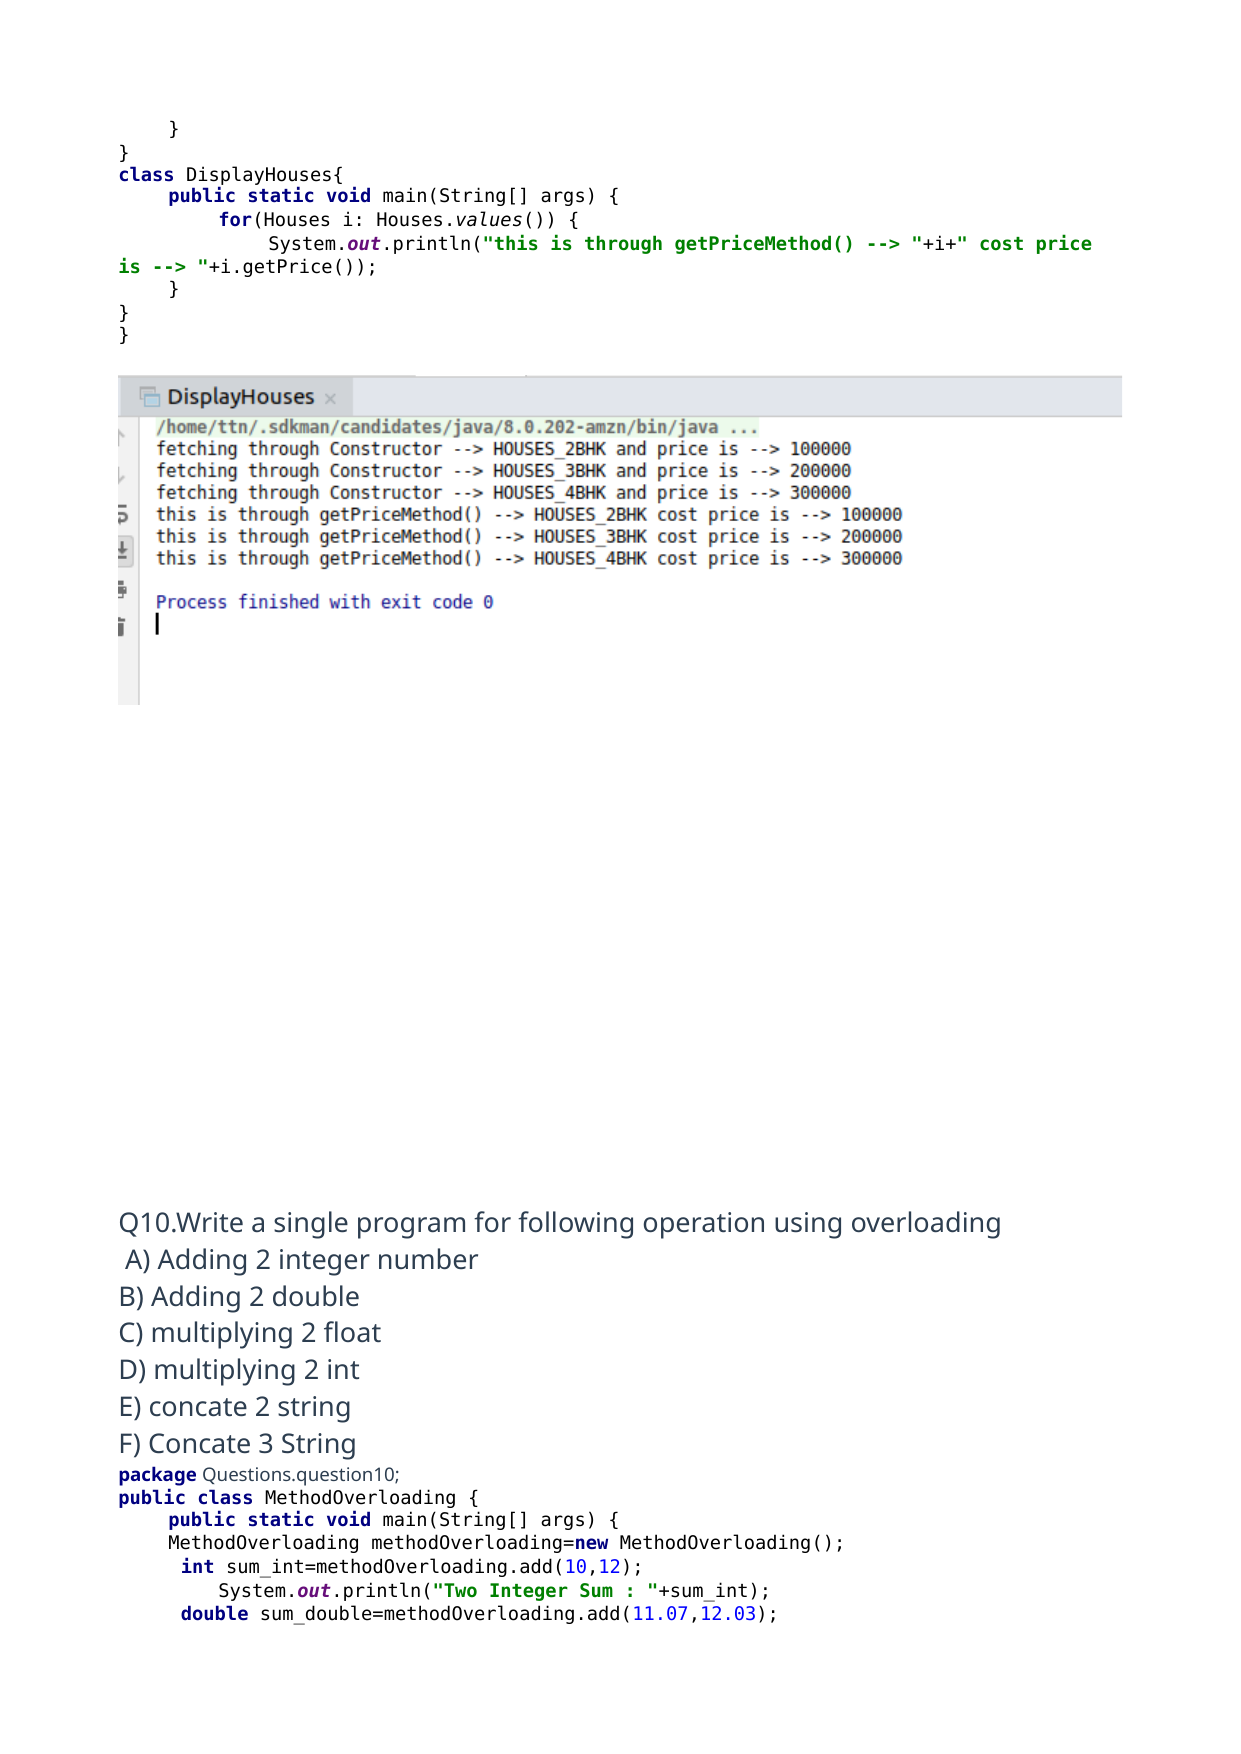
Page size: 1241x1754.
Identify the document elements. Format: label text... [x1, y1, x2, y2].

text public static void main(String[] args) { [118, 186, 1122, 209]
text int sum_int=methodOverloading.add(10,12); [118, 1556, 1122, 1580]
text System.out.println("Two Integer Sum : "+sum_int); [118, 1580, 1122, 1603]
text MethodOverloading methodOverloading=new MethodOverloading(); [118, 1532, 1122, 1556]
text Q10.Write a single program for following operation using overloading A) Adding 2 integer number B) Adding 2 double C) multiplying 2 float D) multiplying 2 int E) concate 2 string F) Concate 3 String [118, 1203, 1122, 1461]
text package Questions.question10; [118, 1461, 1122, 1487]
text } [118, 302, 1122, 324]
text } [118, 118, 1122, 142]
picture [118, 375, 1123, 705]
text public static void main(String[] args) { [118, 1509, 1122, 1532]
text class DisplayHouses{ [118, 164, 1122, 186]
text double sum_double=methodOverloading.add(11.07,12.03); [118, 1603, 1122, 1627]
text System.out.println("this is through getPriceMethod() --> "+i+" cost price is --> "+i.getPrice()); [118, 233, 1122, 278]
text for(Houses i: Houses.values()) { [118, 209, 1122, 233]
text } [118, 324, 1122, 346]
text public class MethodOverloading { [118, 1487, 1122, 1509]
text } [118, 278, 1122, 302]
text } [118, 142, 1122, 164]
